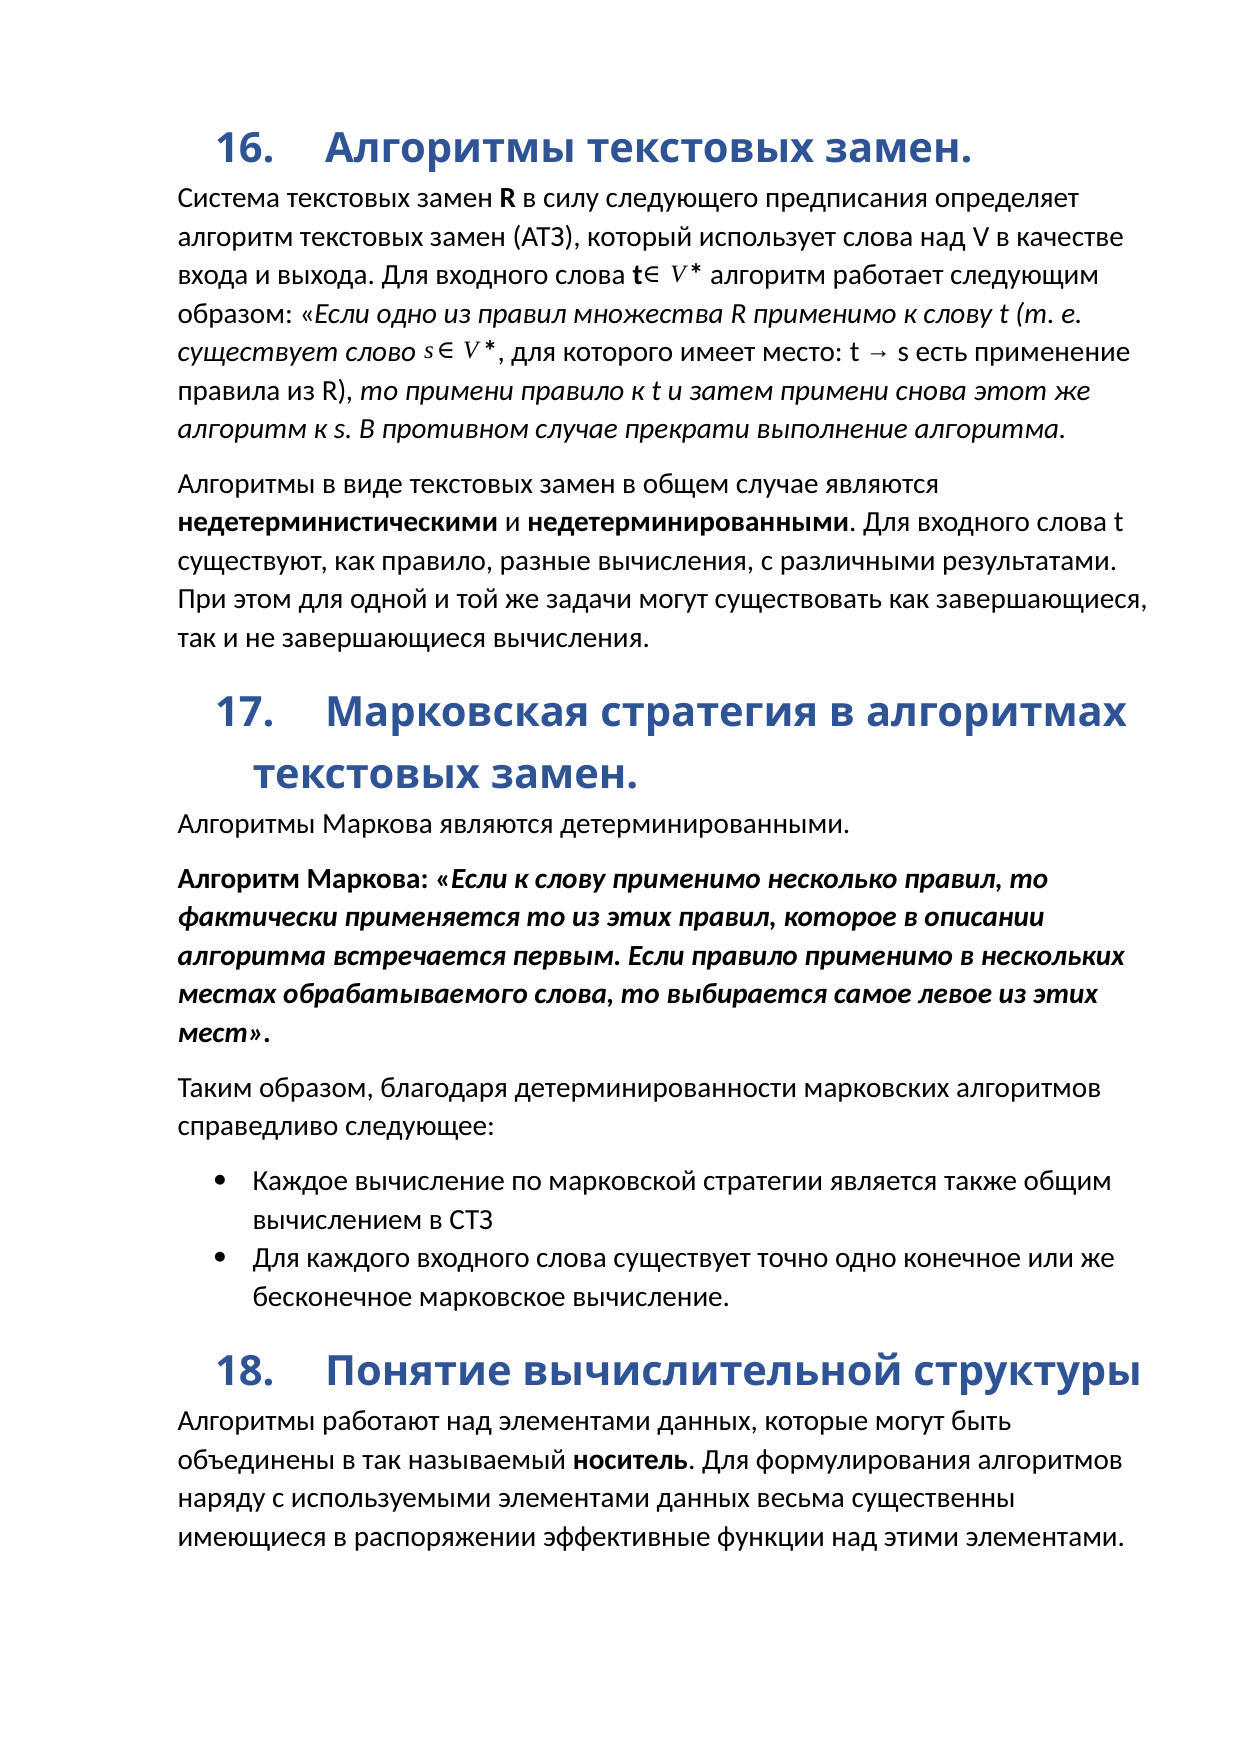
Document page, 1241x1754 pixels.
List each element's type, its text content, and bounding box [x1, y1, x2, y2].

subtitle Алгоритмы текстовых замен. [215, 118, 1152, 175]
subtitle Марковская стратегия в алгоритмах текстовых замен. [215, 682, 1152, 800]
list Для каждого входного слова существует точно одно конечное или же бесконечное марковское вычисление. [215, 1239, 1152, 1313]
text Алгоритмы работают над элементами данных, которые могут быть объединены в так называемый носитель. Для формулирования алгоритмов наряду с используемыми элементами данных весьма существенны имеющиеся в распоряжении эффективные функции над этими элементами. [177, 1402, 1152, 1553]
text Алгоритмы Маркова являются детерминированными. [177, 805, 1152, 840]
subtitle Понятие вычислительной структуры [215, 1341, 1152, 1398]
text Таким образом, благодаря детерминированности марковских алгоритмов справедливо следующее: [177, 1069, 1152, 1143]
list Каждое вычисление по марковской стратегии является также общим вычислением в СТЗ [215, 1162, 1152, 1236]
text Алгоритм Маркова: «Если к слову применимо несколько правил, то фактически применяется то из этих правил, которое в описании алгоритма встречается первым. Если правило применимо в нескольких местах обрабатываемого слова, то выбирается самое левое из этих мест». [177, 860, 1152, 1049]
text Система текстовых замен R в силу следующего предписания определяет алгоритм текстовых замен (АТЗ), который использует слова над V в качестве входа и выхода. Для входного слова t* алгоритм работает следующим образом: «Если одно из правил множества R применимо к слову t (т. е. существует слово *, для которого имеет место: t s есть применение правила из R), то примени правило к t и затем примени снова этот же алгоритм к s. В противном случае прекрати выполнение алгоритма. [177, 179, 1152, 446]
text Алгоритмы в виде текстовых замен в общем случае являются недетерминистическими и недетерминированными. Для входного слова t существуют, как правило, разные вычисления, с различными результатами. При этом для одной и той же задачи могут существовать как завершающиеся, так и не завершающиеся вычисления. [177, 465, 1152, 654]
